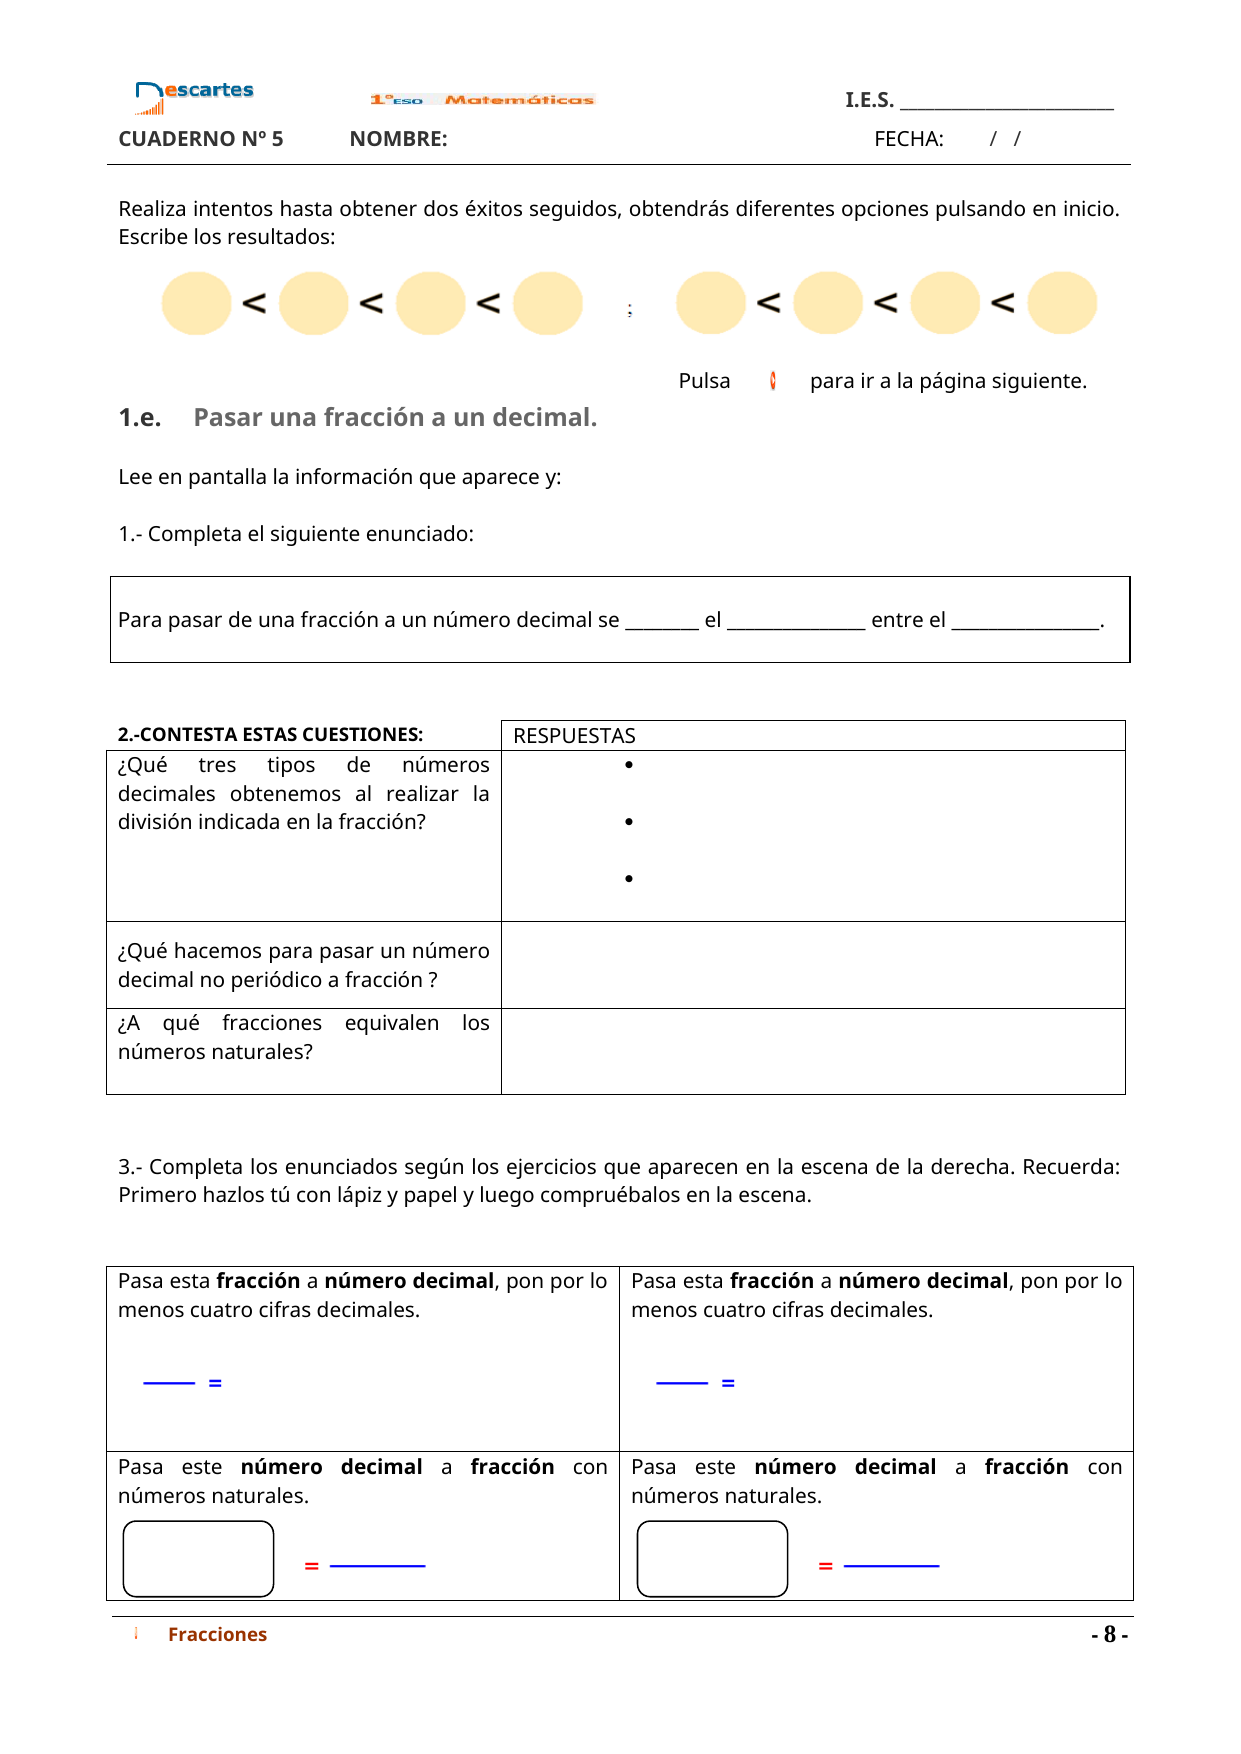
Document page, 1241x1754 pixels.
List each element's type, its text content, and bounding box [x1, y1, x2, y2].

table_header RESPUESTAS [502, 721, 1125, 749]
text Lee en pantalla la información que aparece y: [118, 462, 1122, 490]
table_cell ¿A qué fracciones equivalen los números naturales? [107, 1009, 501, 1094]
list Pasar una fracción a un decimal. [118, 399, 1122, 433]
picture [134, 1626, 138, 1639]
table_header [746, 361, 803, 399]
table_header Pasa esta fracción a número decimal, pon por lo menos cuatro cifras decimales. [620, 1267, 1133, 1451]
text Realiza intentos hasta obtener dos éxitos seguidos, obtendrás diferentes opciones pulsando en inicio. Escribe los resultados: [118, 194, 1122, 251]
picture [371, 93, 599, 105]
picture [770, 370, 776, 391]
table_header Pasa esta fracción a número decimal, pon por lo menos cuatro cifras decimales. [107, 1267, 619, 1451]
table_header para ir a la página siguiente. [803, 361, 1190, 399]
table_header [111, 361, 671, 399]
table_cell [502, 922, 1125, 1007]
picture [134, 260, 1106, 352]
table_cell [502, 751, 1125, 921]
table_header Pulsa [671, 361, 746, 399]
table_cell Pasa este número decimal a fracción con números naturales. [107, 1452, 619, 1600]
table_cell [502, 1009, 1125, 1094]
picture [134, 82, 257, 115]
table_cell ¿Qué hacemos para pasar un número decimal no periódico a fracción ? [107, 922, 501, 1007]
table_header Para pasar de una fracción a un número decimal se ________ el _______________ entre el ________________. [111, 577, 1129, 662]
text 1.- Completa el siguiente enunciado: [118, 519, 1122, 547]
table_cell Pasa este número decimal a fracción con números naturales. [620, 1452, 1133, 1600]
table_header 2.-CONTESTA ESTAS CUESTIONES: [106, 720, 501, 749]
text 3.- Completa los enunciados según los ejercicios que aparecen en la escena de la derecha. Recuerda: Primero hazlos tú con lápiz y papel y luego compruébalos en la escena. [118, 1152, 1122, 1209]
table_cell ¿Qué tres tipos de números decimales obtenemos al realizar la división indicada en la fracción? [107, 751, 501, 921]
